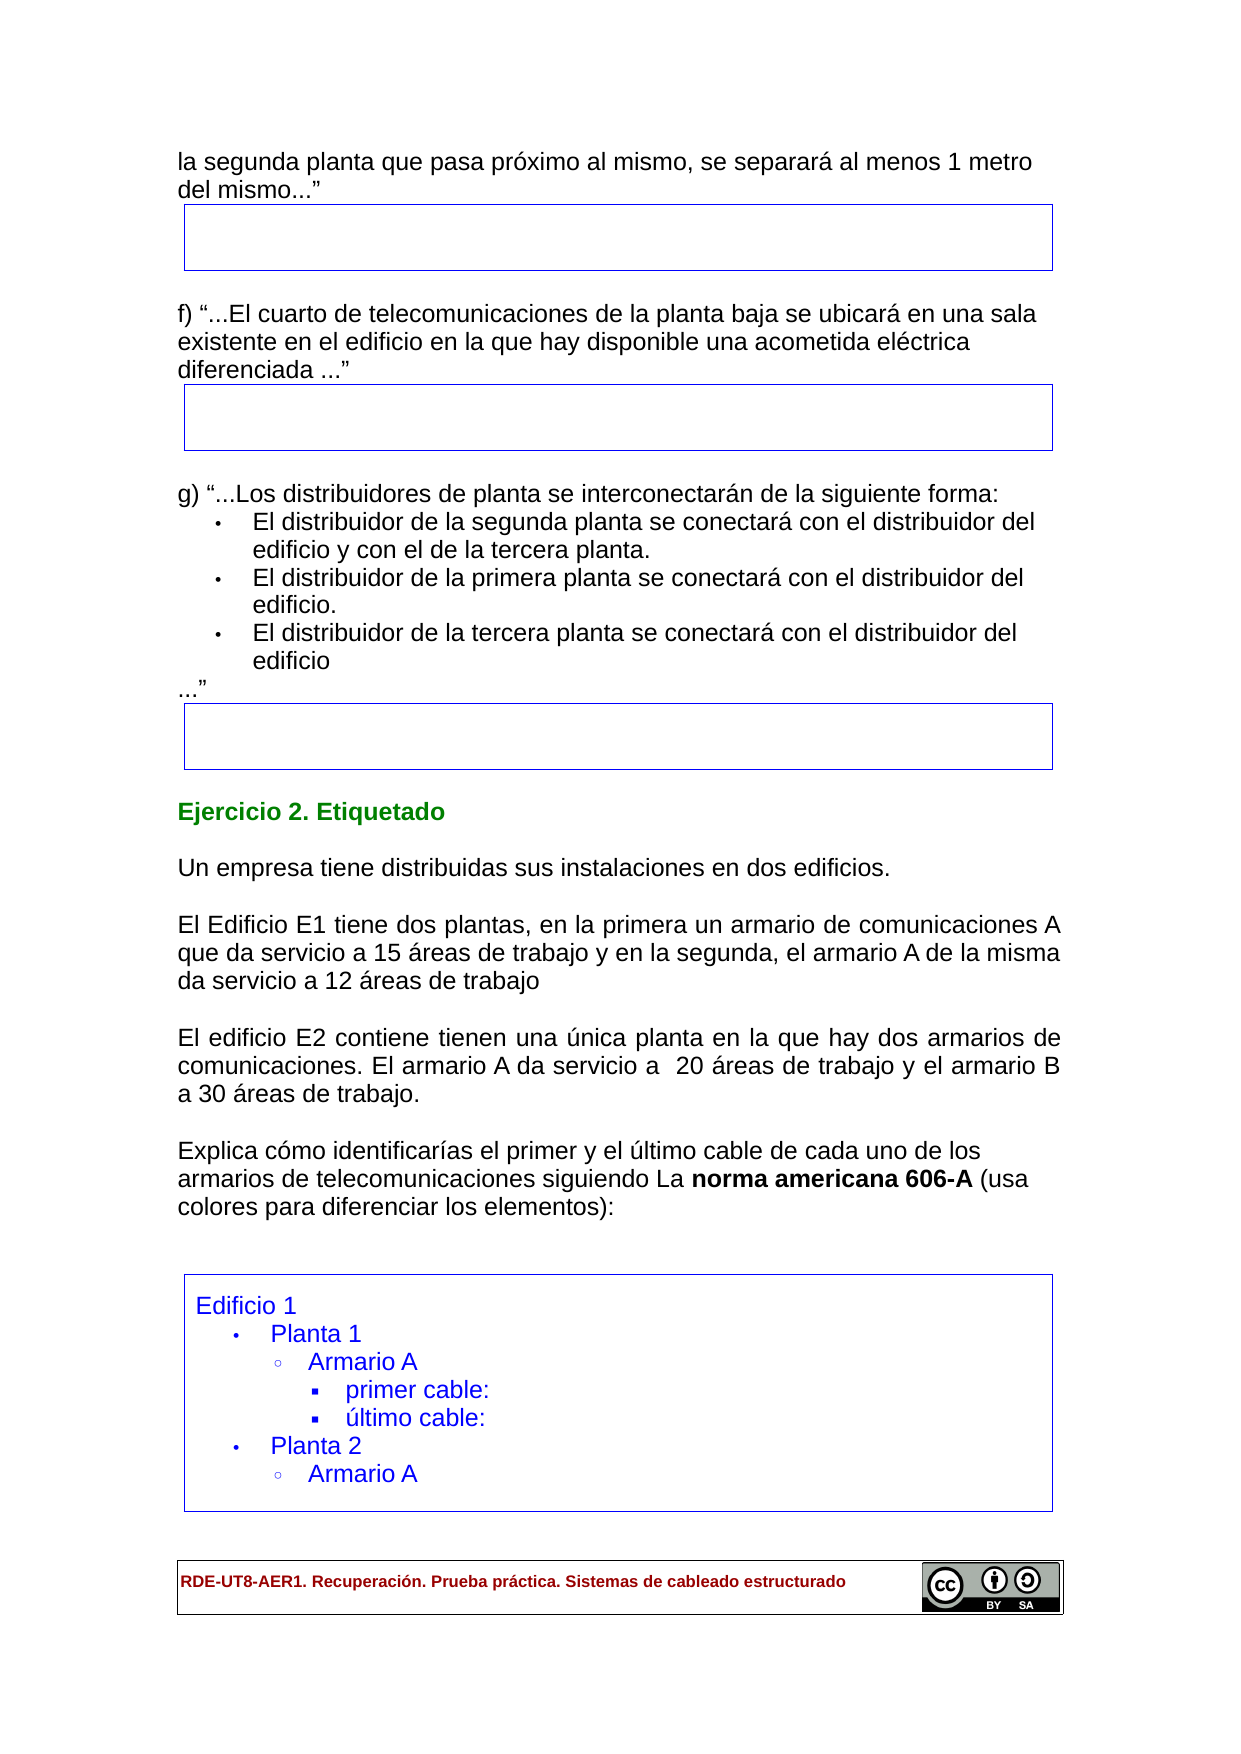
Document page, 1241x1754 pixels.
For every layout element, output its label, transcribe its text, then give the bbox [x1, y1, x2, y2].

text g) “...Los distribuidores de planta se interconectarán de la siguiente forma: [177, 480, 1063, 508]
text ...” [177, 675, 1063, 703]
table_header [185, 704, 1052, 769]
text El Edificio E1 tiene dos plantas, en la primera un armario de comunicaciones A que da servicio a 15 áreas de trabajo y en la segunda, el armario A de la misma da servicio a 12 áreas de trabajo [177, 911, 1063, 995]
list El distribuidor de la segunda planta se conectará con el distribuidor del edificio y con el de la tercera planta. [215, 508, 1063, 563]
picture [922, 1562, 1060, 1612]
table_header Edificio 1 Planta 1 Armario A primer cable: último cable: Planta 2 Armario A primer cable: último cable: Edificio 2 Planta 1 Armario A primer cable: último cable: Armario B primer cable: último cable: [185, 1275, 1052, 1511]
text Ejercicio 2. Etiquetado [177, 798, 1063, 826]
table_header [185, 205, 1052, 269]
text Explica cómo identificarías el primer y el último cable de cada uno de los armarios de telecomunicaciones siguiendo La norma americana 606-A (usa colores para diferenciar los elementos): [177, 1137, 1063, 1221]
text f) “...El cuarto de telecomunicaciones de la planta baja se ubicará en una sala existente en el edificio en la que hay disponible una acometida eléctrica diferenciada ...” [177, 300, 1063, 383]
text la segunda planta que pasa próximo al mismo, se separará al menos 1 metro del mismo...” [177, 148, 1063, 203]
list El distribuidor de la primera planta se conectará con el distribuidor del edificio. [215, 563, 1063, 619]
table_header [185, 385, 1052, 449]
text Un empresa tiene distribuidas sus instalaciones en dos edificios. [177, 854, 1063, 882]
text El edificio E2 contiene tienen una única planta en la que hay dos armarios de comunicaciones. El armario A da servicio a 20 áreas de trabajo y el armario B a 30 áreas de trabajo. [177, 1024, 1063, 1108]
list El distribuidor de la tercera planta se conectará con el distribuidor del edificio [215, 619, 1063, 675]
